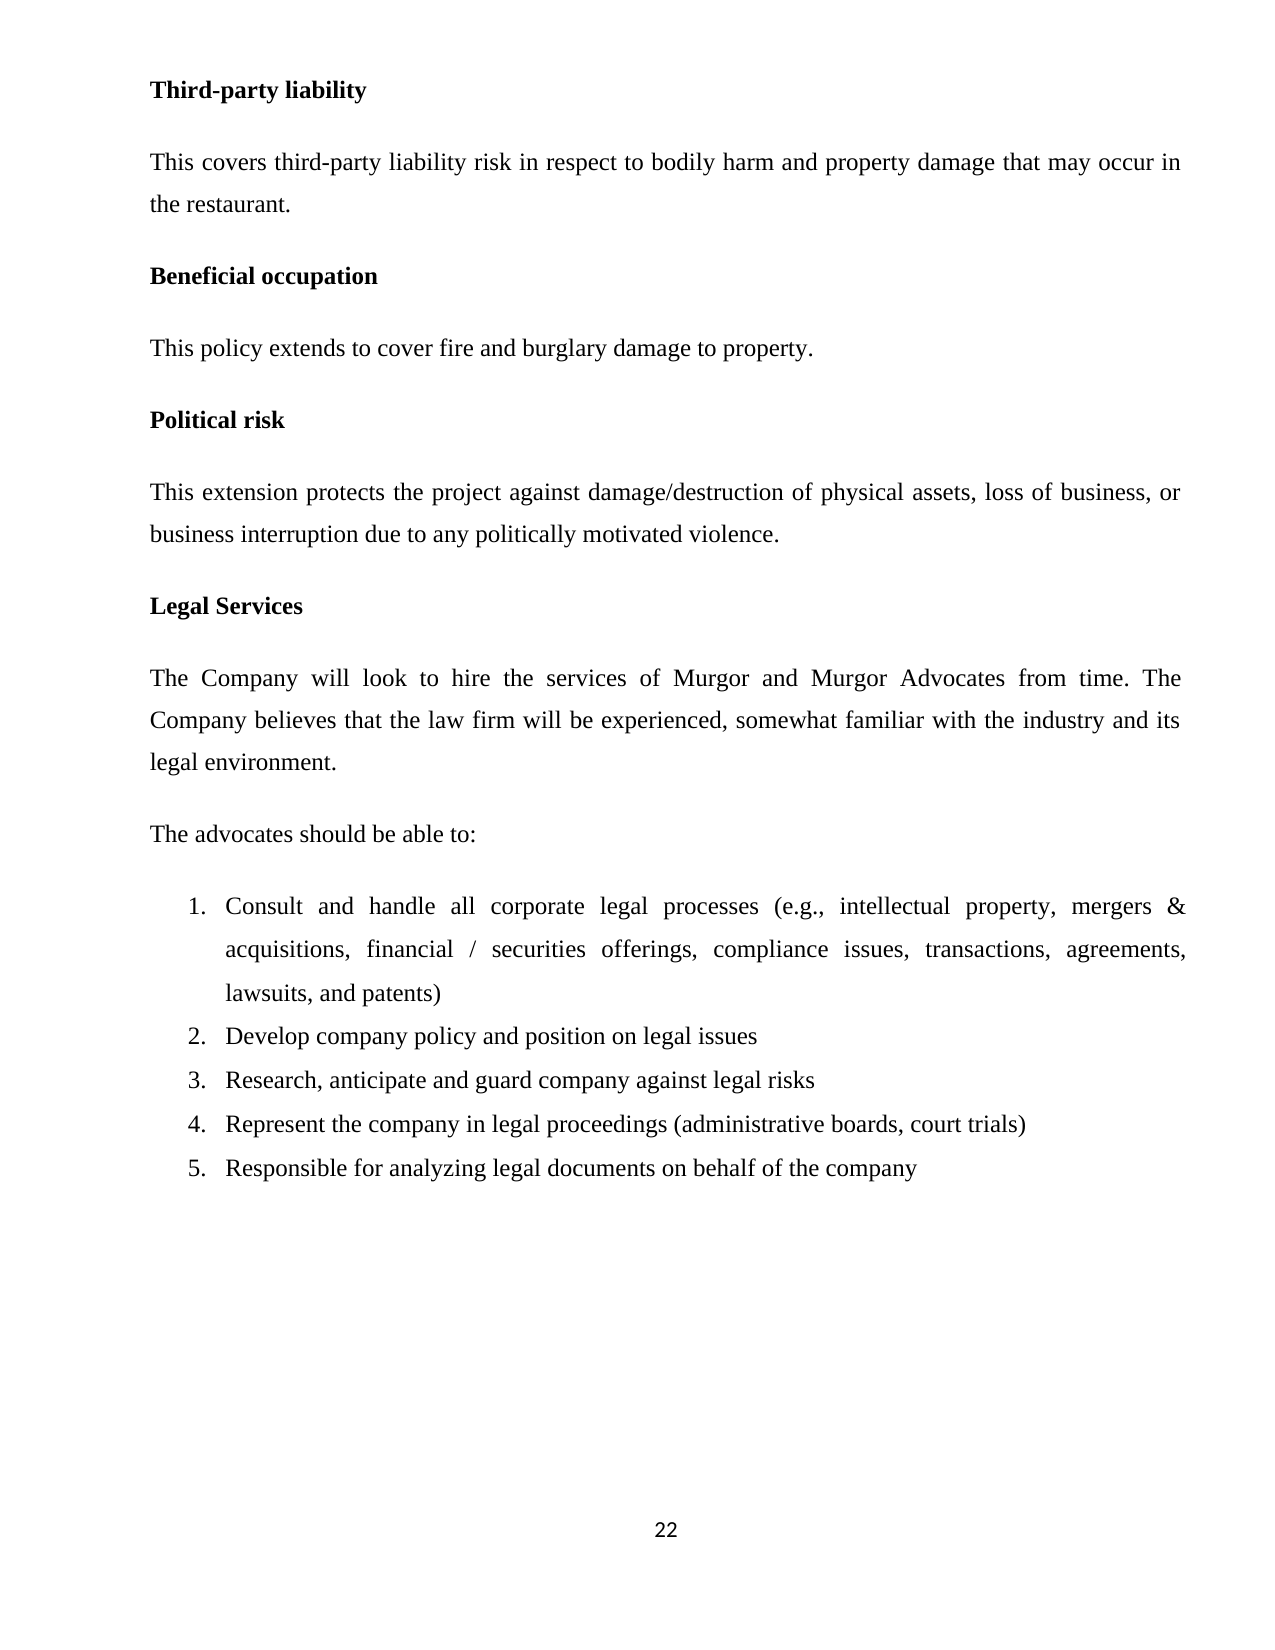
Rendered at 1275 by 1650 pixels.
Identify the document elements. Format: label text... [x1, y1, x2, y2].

text This covers third-party liability risk in respect to bodily harm and property damage that may occur in the restaurant. [149, 147, 1182, 218]
subtitle Legal Services [149, 591, 1187, 620]
text This extension protects the project against damage/destruction of physical assets, loss of business, or business interruption due to any politically motivated violence. [149, 477, 1182, 548]
list Develop company policy and position on legal issues [188, 1021, 1187, 1050]
list Consult and handle all corporate legal processes (e.g., intellectual property, mergers & acquisitions, financial / securities offerings, compliance issues, transactions, agreements, lawsuits, and patents) [188, 891, 1187, 1007]
text Beneficial occupation [149, 261, 1187, 290]
subtitle Political risk [149, 405, 1187, 434]
list Research, anticipate and guard company against legal risks [188, 1065, 1187, 1094]
list Responsible for analyzing legal documents on behalf of the company [188, 1153, 1187, 1181]
text The Company will look to hire the services of Murgor and Murgor Advocates from time. The Company believes that the law firm will be experienced, somewhat familiar with the industry and its legal environment. [149, 663, 1182, 776]
text This policy extends to cover fire and burglary damage to property. [149, 333, 1182, 362]
list Represent the company in legal proceedings (administrative boards, court trials) [188, 1109, 1187, 1137]
text The advocates should be able to: [149, 819, 1182, 848]
subtitle Third-party liability [149, 75, 1187, 104]
